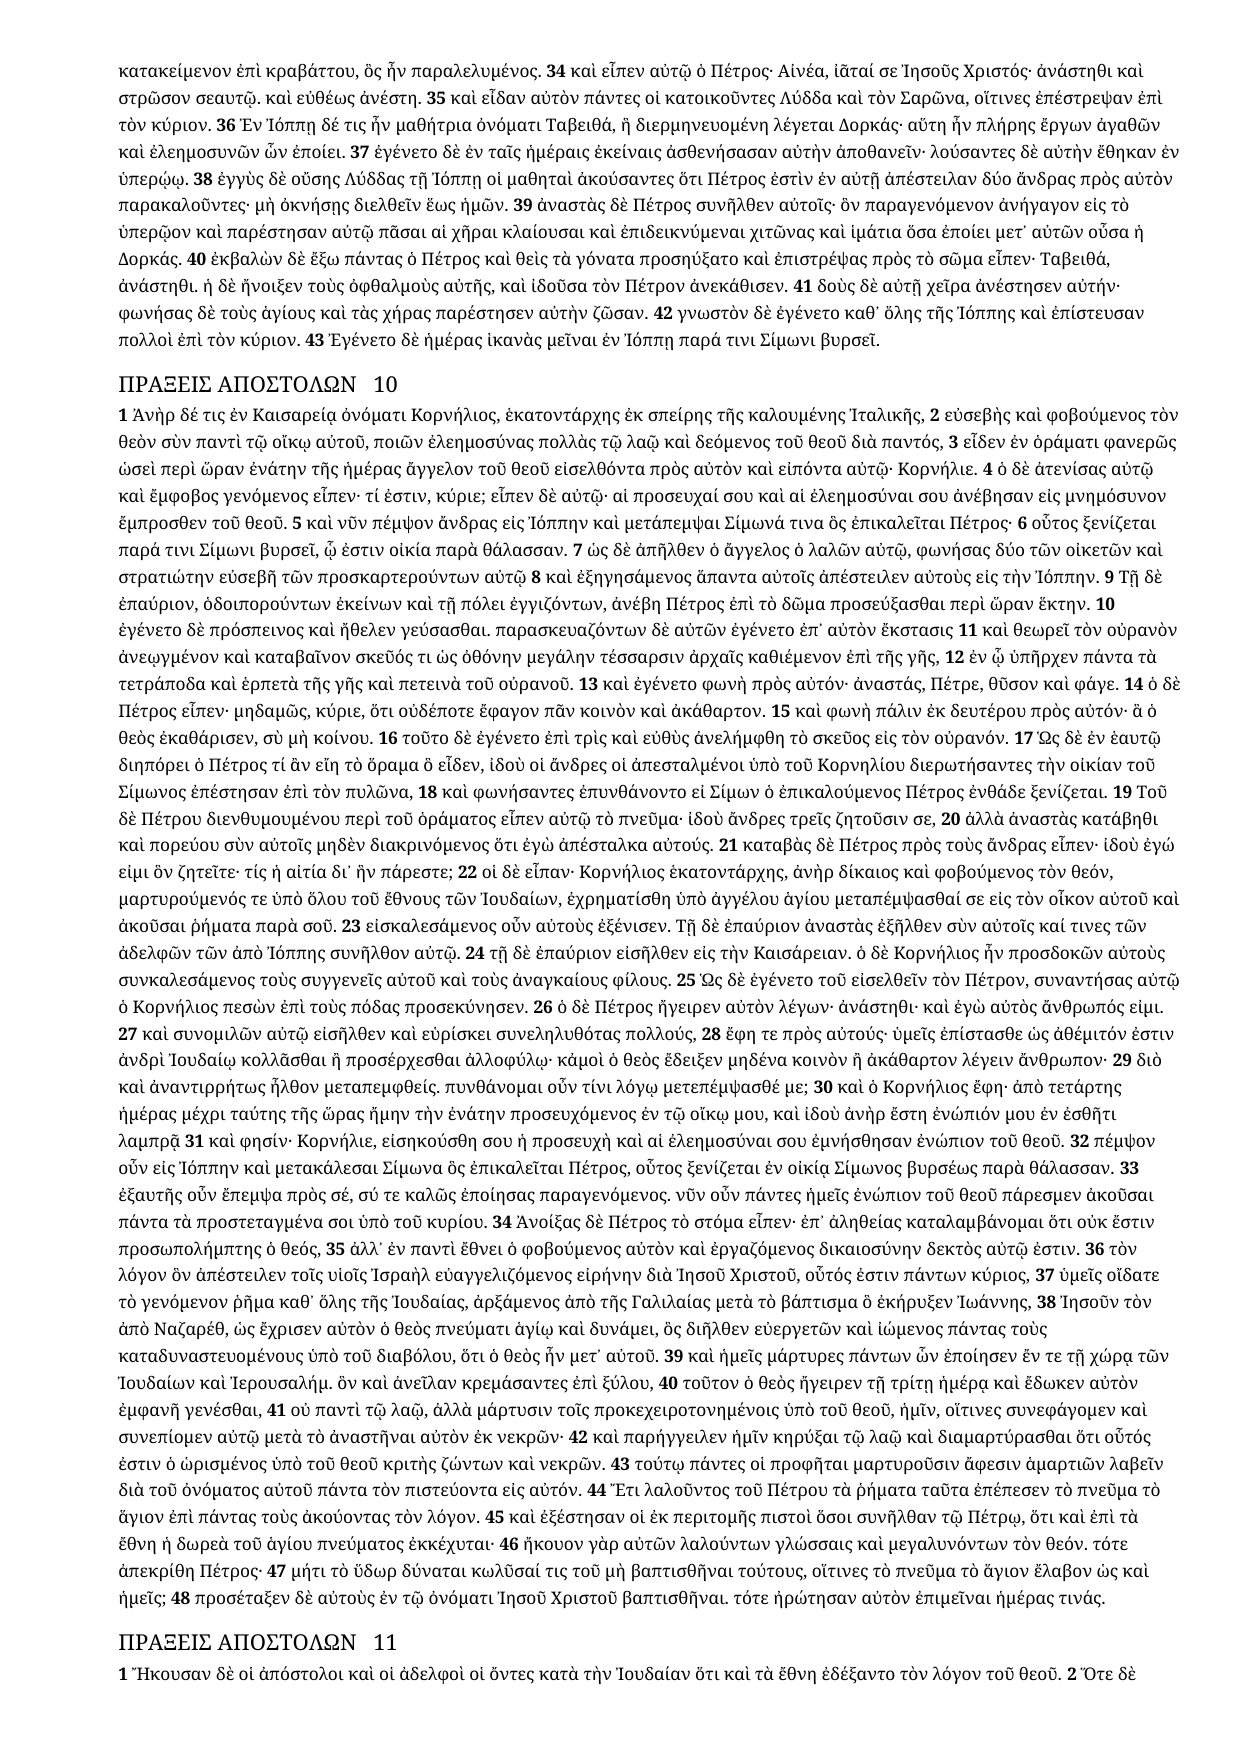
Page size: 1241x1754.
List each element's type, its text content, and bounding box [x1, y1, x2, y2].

text ΠΡΑΞΕΙΣ ΑΠΟΣΤΟΛΩΝ 11 [118, 1627, 1181, 1657]
text ΠΡΑΞΕΙΣ ΑΠΟΣΤΟΛΩΝ 10 [118, 369, 1181, 399]
text 1 Ἤκουσαν δὲ οἱ ἀπόστολοι καὶ οἱ ἀδελφοὶ οἱ ὄντες κατὰ τὴν Ἰουδαίαν ὅτι καὶ τὰ ἔθνη ἐδέξαντο τὸν λόγον τοῦ θεοῦ. 2 Ὅτε δὲ [118, 1662, 1181, 1685]
text 1 Ἀνὴρ δέ τις ἐν Καισαρείᾳ ὀνόματι Κορνήλιος, ἑκατοντάρχης ἐκ σπείρης τῆς καλουμένης Ἰταλικῆς, 2 εὐσεβὴς καὶ φοβούμενος τὸν θεὸν σὺν παντὶ τῷ οἴκῳ αὐτοῦ, ποιῶν ἐλεημοσύνας πολλὰς τῷ λαῷ καὶ δεόμενος τοῦ θεοῦ διὰ παντός, 3 εἶδεν ἐν ὁράματι φανερῶς ὡσεὶ περὶ ὥραν ἐνάτην τῆς ἡμέρας ἄγγελον τοῦ θεοῦ εἰσελθόντα πρὸς αὐτὸν καὶ εἰπόντα αὐτῷ· Κορνήλιε. 4 ὁ δὲ ἀτενίσας αὐτῷ καὶ ἔμφοβος γενόμενος εἶπεν· τί ἐστιν, κύριε; εἶπεν δὲ αὐτῷ· αἱ προσευχαί σου καὶ αἱ ἐλεημοσύναι σου ἀνέβησαν εἰς μνημόσυνον ἔμπροσθεν τοῦ θεοῦ. 5 καὶ νῦν πέμψον ἄνδρας εἰς Ἰόππην καὶ μετάπεμψαι Σίμωνά τινα ὃς ἐπικαλεῖται Πέτρος· 6 οὗτος ξενίζεται παρά τινι Σίμωνι βυρσεῖ, ᾧ ἐστιν οἰκία παρὰ θάλασσαν. 7 ὡς δὲ ἀπῆλθεν ὁ ἄγγελος ὁ λαλῶν αὐτῷ, φωνήσας δύο τῶν οἰκετῶν καὶ στρατιώτην εὐσεβῆ τῶν προσκαρτερούντων αὐτῷ 8 καὶ ἐξηγησάμενος ἅπαντα αὐτοῖς ἀπέστειλεν αὐτοὺς εἰς τὴν Ἰόππην. 9 Τῇ δὲ ἐπαύριον, ὁδοιπορούντων ἐκείνων καὶ τῇ πόλει ἐγγιζόντων, ἀνέβη Πέτρος ἐπὶ τὸ δῶμα προσεύξασθαι περὶ ὥραν ἕκτην. 10 ἐγένετο δὲ πρόσπεινος καὶ ἤθελεν γεύσασθαι. παρασκευαζόντων δὲ αὐτῶν ἐγένετο ἐπ᾽ αὐτὸν ἔκστασις 11 καὶ θεωρεῖ τὸν οὐρανὸν ἀνεῳγμένον καὶ καταβαῖνον σκεῦός τι ὡς ὀθόνην μεγάλην τέσσαρσιν ἀρχαῖς καθιέμενον ἐπὶ τῆς γῆς, 12 ἐν ᾧ ὑπῆρχεν πάντα τὰ τετράποδα καὶ ἑρπετὰ τῆς γῆς καὶ πετεινὰ τοῦ οὐρανοῦ. 13 καὶ ἐγένετο φωνὴ πρὸς αὐτόν· ἀναστάς, Πέτρε, θῦσον καὶ φάγε. 14 ὁ δὲ Πέτρος εἶπεν· μηδαμῶς, κύριε, ὅτι οὐδέποτε ἔφαγον πᾶν κοινὸν καὶ ἀκάθαρτον. 15 καὶ φωνὴ πάλιν ἐκ δευτέρου πρὸς αὐτόν· ἃ ὁ θεὸς ἐκαθάρισεν, σὺ μὴ κοίνου. 16 τοῦτο δὲ ἐγένετο ἐπὶ τρὶς καὶ εὐθὺς ἀνελήμφθη τὸ σκεῦος εἰς τὸν οὐρανόν. 17 Ὡς δὲ ἐν ἑαυτῷ διηπόρει ὁ Πέτρος τί ἂν εἴη τὸ ὅραμα ὃ εἶδεν, ἰδοὺ οἱ ἄνδρες οἱ ἀπεσταλμένοι ὑπὸ τοῦ Κορνηλίου διερωτήσαντες τὴν οἰκίαν τοῦ Σίμωνος ἐπέστησαν ἐπὶ τὸν πυλῶνα, 18 καὶ φωνήσαντες ἐπυνθάνοντο εἰ Σίμων ὁ ἐπικαλούμενος Πέτρος ἐνθάδε ξενίζεται. 19 Τοῦ δὲ Πέτρου διενθυμουμένου περὶ τοῦ ὁράματος εἶπεν αὐτῷ τὸ πνεῦμα· ἰδοὺ ἄνδρες τρεῖς ζητοῦσιν σε, 20 ἀλλὰ ἀναστὰς κατάβηθι καὶ πορεύου σὺν αὐτοῖς μηδὲν διακρινόμενος ὅτι ἐγὼ ἀπέσταλκα αὐτούς. 21 καταβὰς δὲ Πέτρος πρὸς τοὺς ἄνδρας εἶπεν· ἰδοὺ ἐγώ εἰμι ὃν ζητεῖτε· τίς ἡ αἰτία δι᾽ ἣν πάρεστε; 22 οἱ δὲ εἶπαν· Κορνήλιος ἑκατοντάρχης, ἀνὴρ δίκαιος καὶ φοβούμενος τὸν θεόν, μαρτυρούμενός τε ὑπὸ ὅλου τοῦ ἔθνους τῶν Ἰουδαίων, ἐχρηματίσθη ὑπὸ ἀγγέλου ἁγίου μεταπέμψασθαί σε εἰς τὸν οἶκον αὐτοῦ καὶ ἀκοῦσαι ῥήματα παρὰ σοῦ. 23 εἰσκαλεσάμενος οὖν αὐτοὺς ἐξένισεν. Τῇ δὲ ἐπαύριον ἀναστὰς ἐξῆλθεν σὺν αὐτοῖς καί τινες τῶν ἀδελφῶν τῶν ἀπὸ Ἰόππης συνῆλθον αὐτῷ. 24 τῇ δὲ ἐπαύριον εἰσῆλθεν εἰς τὴν Καισάρειαν. ὁ δὲ Κορνήλιος ἦν προσδοκῶν αὐτοὺς συνκαλεσάμενος τοὺς συγγενεῖς αὐτοῦ καὶ τοὺς ἀναγκαίους φίλους. 25 Ὡς δὲ ἐγένετο τοῦ εἰσελθεῖν τὸν Πέτρον, συναντήσας αὐτῷ ὁ Κορνήλιος πεσὼν ἐπὶ τοὺς πόδας προσεκύνησεν. 26 ὁ δὲ Πέτρος ἤγειρεν αὐτὸν λέγων· ἀνάστηθι· καὶ ἐγὼ αὐτὸς ἄνθρωπός εἰμι. 27 καὶ συνομιλῶν αὐτῷ εἰσῆλθεν καὶ εὑρίσκει συνεληλυθότας πολλούς, 28 ἔφη τε πρὸς αὐτούς· ὑμεῖς ἐπίστασθε ὡς ἀθέμιτόν ἐστιν ἀνδρὶ Ἰουδαίῳ κολλᾶσθαι ἢ προσέρχεσθαι ἀλλοφύλῳ· κἀμοὶ ὁ θεὸς ἔδειξεν μηδένα κοινὸν ἢ ἀκάθαρτον λέγειν ἄνθρωπον· 29 διὸ καὶ ἀναντιρρήτως ἦλθον μεταπεμφθείς. πυνθάνομαι οὖν τίνι λόγῳ μετεπέμψασθέ με; 30 καὶ ὁ Κορνήλιος ἔφη· ἀπὸ τετάρτης ἡμέρας μέχρι ταύτης τῆς ὥρας ἤμην τὴν ἐνάτην προσευχόμενος ἐν τῷ οἴκῳ μου, καὶ ἰδοὺ ἀνὴρ ἔστη ἐνώπιόν μου ἐν ἐσθῆτι λαμπρᾷ 31 καὶ φησίν· Κορνήλιε, εἰσηκούσθη σου ἡ προσευχὴ καὶ αἱ ἐλεημοσύναι σου ἐμνήσθησαν ἐνώπιον τοῦ θεοῦ. 32 πέμψον οὖν εἰς Ἰόππην καὶ μετακάλεσαι Σίμωνα ὃς ἐπικαλεῖται Πέτρος, οὗτος ξενίζεται ἐν οἰκίᾳ Σίμωνος βυρσέως παρὰ θάλασσαν. 33 ἐξαυτῆς οὖν ἔπεμψα πρὸς σέ, σύ τε καλῶς ἐποίησας παραγενόμενος. νῦν οὖν πάντες ἡμεῖς ἐνώπιον τοῦ θεοῦ πάρεσμεν ἀκοῦσαι πάντα τὰ προστεταγμένα σοι ὑπὸ τοῦ κυρίου. 34 Ἀνοίξας δὲ Πέτρος τὸ στόμα εἶπεν· ἐπ᾽ ἀληθείας καταλαμβάνομαι ὅτι οὐκ ἔστιν προσωπολήμπτης ὁ θεός, 35 ἀλλ᾽ ἐν παντὶ ἔθνει ὁ φοβούμενος αὐτὸν καὶ ἐργαζόμενος δικαιοσύνην δεκτὸς αὐτῷ ἐστιν. 36 τὸν λόγον ὃν ἀπέστειλεν τοῖς υἱοῖς Ἰσραὴλ εὐαγγελιζόμενος εἰρήνην διὰ Ἰησοῦ Χριστοῦ, οὗτός ἐστιν πάντων κύριος, 37 ὑμεῖς οἴδατε τὸ γενόμενον ῥῆμα καθ᾽ ὅλης τῆς Ἰουδαίας, ἀρξάμενος ἀπὸ τῆς Γαλιλαίας μετὰ τὸ βάπτισμα ὃ ἐκήρυξεν Ἰωάννης, 38 Ἰησοῦν τὸν ἀπὸ Ναζαρέθ, ὡς ἔχρισεν αὐτὸν ὁ θεὸς πνεύματι ἁγίῳ καὶ δυνάμει, ὃς διῆλθεν εὐεργετῶν καὶ ἰώμενος πάντας τοὺς καταδυναστευομένους ὑπὸ τοῦ διαβόλου, ὅτι ὁ θεὸς ἦν μετ᾽ αὐτοῦ. 39 καὶ ἡμεῖς μάρτυρες πάντων ὧν ἐποίησεν ἔν τε τῇ χώρᾳ τῶν Ἰουδαίων καὶ Ἰερουσαλήμ. ὃν καὶ ἀνεῖλαν κρεμάσαντες ἐπὶ ξύλου, 40 τοῦτον ὁ θεὸς ἤγειρεν τῇ τρίτῃ ἡμέρᾳ καὶ ἔδωκεν αὐτὸν ἐμφανῆ γενέσθαι, 41 οὐ παντὶ τῷ λαῷ, ἀλλὰ μάρτυσιν τοῖς προκεχειροτονημένοις ὑπὸ τοῦ θεοῦ, ἡμῖν, οἵτινες συνεφάγομεν καὶ συνεπίομεν αὐτῷ μετὰ τὸ ἀναστῆναι αὐτὸν ἐκ νεκρῶν· 42 καὶ παρήγγειλεν ἡμῖν κηρύξαι τῷ λαῷ καὶ διαμαρτύρασθαι ὅτι οὗτός ἐστιν ὁ ὡρισμένος ὑπὸ τοῦ θεοῦ κριτὴς ζώντων καὶ νεκρῶν. 43 τούτῳ πάντες οἱ προφῆται μαρτυροῦσιν ἄφεσιν ἁμαρτιῶν λαβεῖν διὰ τοῦ ὀνόματος αὐτοῦ πάντα τὸν πιστεύοντα εἰς αὐτόν. 44 Ἔτι λαλοῦντος τοῦ Πέτρου τὰ ῥήματα ταῦτα ἐπέπεσεν τὸ πνεῦμα τὸ ἅγιον ἐπὶ πάντας τοὺς ἀκούοντας τὸν λόγον. 45 καὶ ἐξέστησαν οἱ ἐκ περιτομῆς πιστοὶ ὅσοι συνῆλθαν τῷ Πέτρῳ, ὅτι καὶ ἐπὶ τὰ ἔθνη ἡ δωρεὰ τοῦ ἁγίου πνεύματος ἐκκέχυται· 46 ἤκουον γὰρ αὐτῶν λαλούντων γλώσσαις καὶ μεγαλυνόντων τὸν θεόν. τότε ἀπεκρίθη Πέτρος· 47 μήτι τὸ ὕδωρ δύναται κωλῦσαί τις τοῦ μὴ βαπτισθῆναι τούτους, οἵτινες τὸ πνεῦμα τὸ ἅγιον ἔλαβον ὡς καὶ ἡμεῖς; 48 προσέταξεν δὲ αὐτοὺς ἐν τῷ ὀνόματι Ἰησοῦ Χριστοῦ βαπτισθῆναι. τότε ἠρώτησαν αὐτὸν ἐπιμεῖναι ἡμέρας τινάς. [118, 403, 1181, 1609]
text κατακείμενον ἐπὶ κραβάττου, ὃς ἦν παραλελυμένος. 34 καὶ εἶπεν αὐτῷ ὁ Πέτρος· Αἰνέα, ἰᾶταί σε Ἰησοῦς Χριστός· ἀνάστηθι καὶ στρῶσον σεαυτῷ. καὶ εὐθέως ἀνέστη. 35 καὶ εἶδαν αὐτὸν πάντες οἱ κατοικοῦντες Λύδδα καὶ τὸν Σαρῶνα, οἵτινες ἐπέστρεψαν ἐπὶ τὸν κύριον. 36 Ἐν Ἰόππῃ δέ τις ἦν μαθήτρια ὀνόματι Ταβειθά, ἣ διερμηνευομένη λέγεται Δορκάς· αὕτη ἦν πλήρης ἔργων ἀγαθῶν καὶ ἐλεημοσυνῶν ὧν ἐποίει. 37 ἐγένετο δὲ ἐν ταῖς ἡμέραις ἐκείναις ἀσθενήσασαν αὐτὴν ἀποθανεῖν· λούσαντες δὲ αὐτὴν ἔθηκαν ἐν ὑπερῴῳ. 38 ἐγγὺς δὲ οὔσης Λύδδας τῇ Ἰόππῃ οἱ μαθηταὶ ἀκούσαντες ὅτι Πέτρος ἐστὶν ἐν αὐτῇ ἀπέστειλαν δύο ἄνδρας πρὸς αὐτὸν παρακαλοῦντες· μὴ ὀκνήσῃς διελθεῖν ἕως ἡμῶν. 39 ἀναστὰς δὲ Πέτρος συνῆλθεν αὐτοῖς· ὃν παραγενόμενον ἀνήγαγον εἰς τὸ ὑπερῷον καὶ παρέστησαν αὐτῷ πᾶσαι αἱ χῆραι κλαίουσαι καὶ ἐπιδεικνύμεναι χιτῶνας καὶ ἱμάτια ὅσα ἐποίει μετ᾽ αὐτῶν οὖσα ἡ Δορκάς. 40 ἐκβαλὼν δὲ ἔξω πάντας ὁ Πέτρος καὶ θεὶς τὰ γόνατα προσηύξατο καὶ ἐπιστρέψας πρὸς τὸ σῶμα εἶπεν· Ταβειθά, ἀνάστηθι. ἡ δὲ ἤνοιξεν τοὺς ὀφθαλμοὺς αὐτῆς, καὶ ἰδοῦσα τὸν Πέτρον ἀνεκάθισεν. 41 δοὺς δὲ αὐτῇ χεῖρα ἀνέστησεν αὐτήν· φωνήσας δὲ τοὺς ἁγίους καὶ τὰς χήρας παρέστησεν αὐτὴν ζῶσαν. 42 γνωστὸν δὲ ἐγένετο καθ᾽ ὅλης τῆς Ἰόππης καὶ ἐπίστευσαν πολλοὶ ἐπὶ τὸν κύριον. 43 Ἐγένετο δὲ ἡμέρας ἱκανὰς μεῖναι ἐν Ἰόππῃ παρά τινι Σίμωνι βυρσεῖ. [118, 59, 1181, 351]
